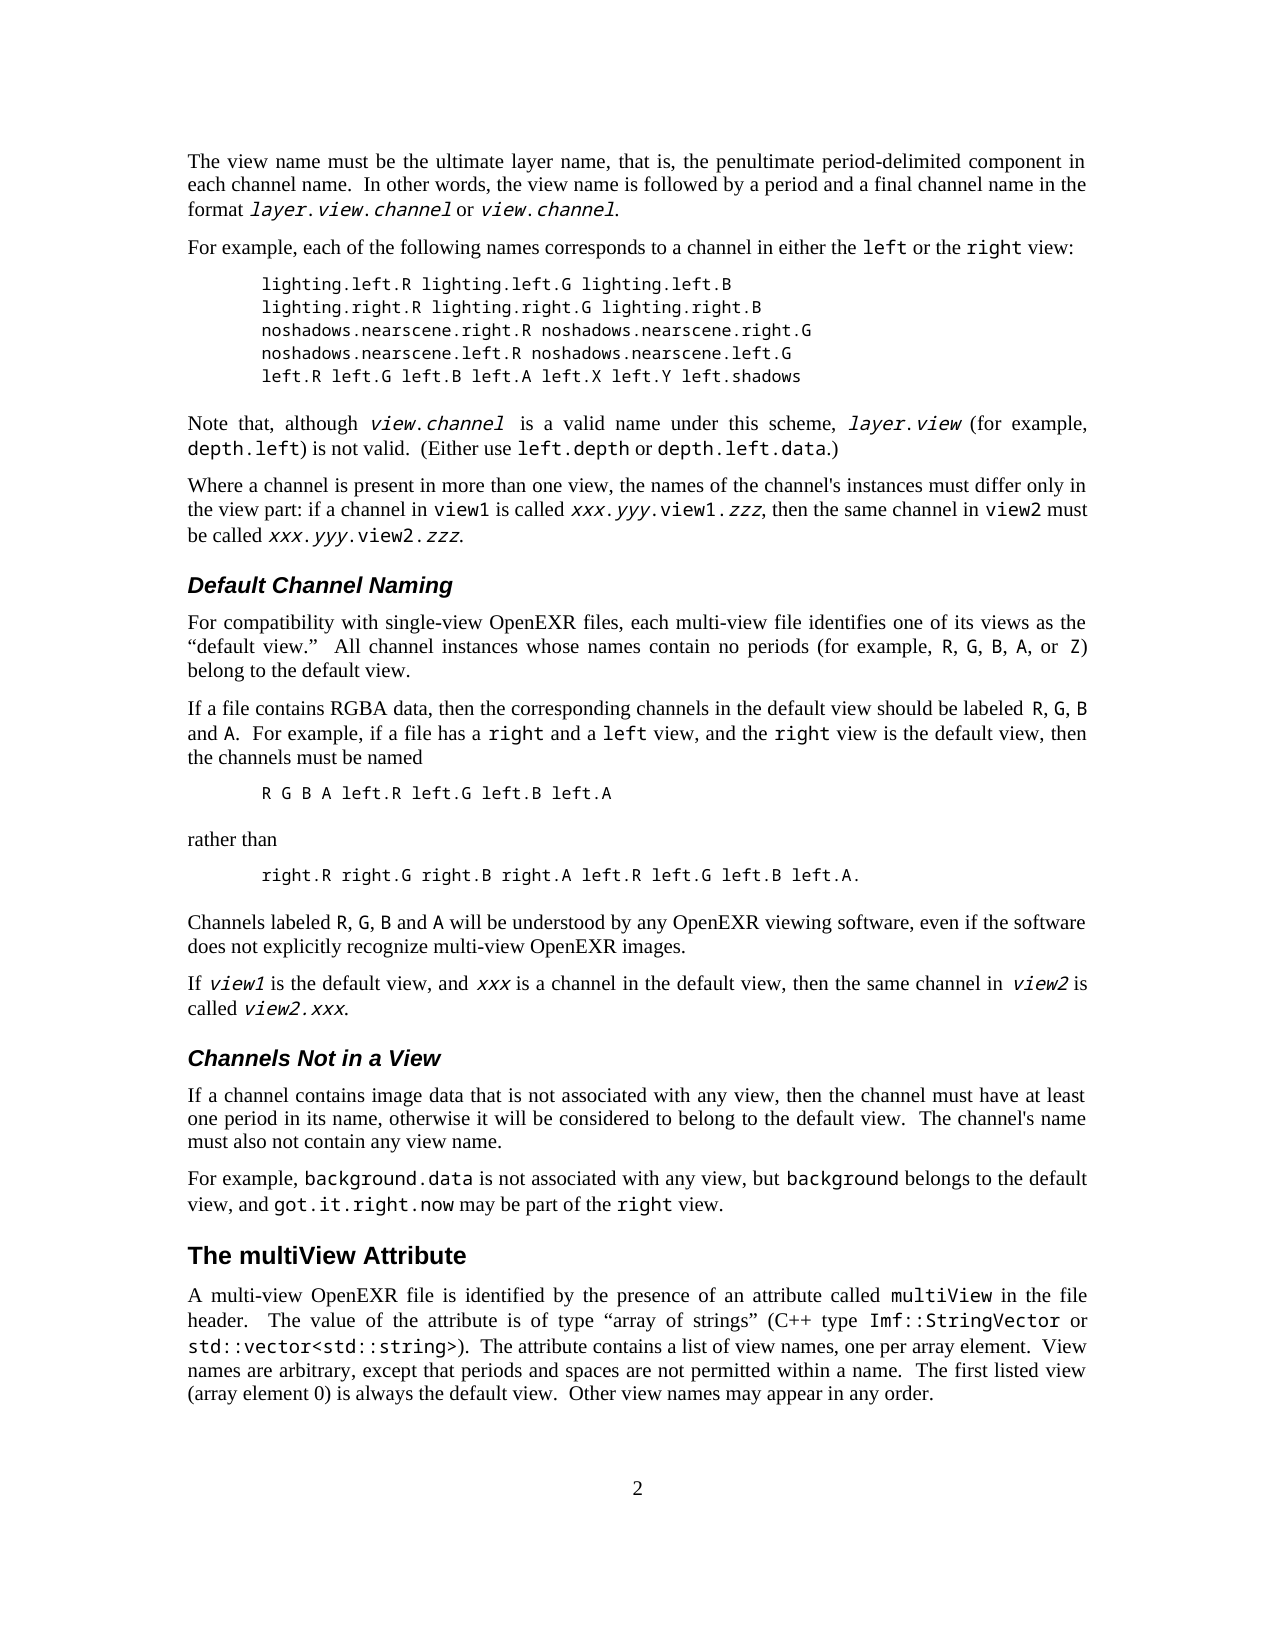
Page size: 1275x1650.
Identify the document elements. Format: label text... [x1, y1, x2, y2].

text For compatibility with single-view OpenEXR files, each multi-view file identifies one of its views as the “default view.” All channel instances whose names contain no periods (for example, R, G, B, A, or Z) belong to the default view. [187, 611, 1087, 682]
text lighting.right.R lighting.right.G lighting.right.B [187, 295, 1087, 318]
text right.R right.G right.B right.A left.R left.G left.B left.A. [187, 863, 1087, 886]
text R G B A left.R left.G left.B left.A [187, 781, 1087, 804]
text rather than [187, 827, 1087, 851]
text If a channel contains image data that is not associated with any view, then the channel must have at least one period in its name, otherwise it will be considered to belong to the default view. The channel's name must also not contain any view name. [187, 1084, 1087, 1153]
subtitle Default Channel Naming [187, 573, 1087, 598]
text A multi-view OpenEXR file is identified by the presence of an attribute called multiView in the file header. The value of the attribute is of type “array of strings” (C++ type Imf::StringVector or std::vector<std::string>). The attribute contains a list of view names, one per array element. View names are arbitrary, except that periods and spaces are not permitted within a name. The first listed view (array element 0) is always the default view. Other view names may appear in any order. [187, 1282, 1087, 1405]
text Channels labeled R, G, B and A will be understood by any OpenEXR viewing software, even if the software does not explicitly recognize multi-view OpenEXR images. [187, 909, 1087, 958]
text If a file contains RGBA data, then the corresponding channels in the default view should be labeled R, G, B and A. For example, if a file has a right and a left view, and the right view is the default view, then the channels must be named [187, 695, 1087, 769]
text left.R left.G left.B left.A left.X left.Y left.shadows [187, 364, 1087, 387]
text For example, background.data is not associated with any view, but background belongs to the default view, and got.it.right.now may be part of the right view. [187, 1166, 1087, 1217]
text The view name must be the ultimate layer name, that is, the penultimate period-delimited component in each channel name. In other words, the view name is followed by a period and a final channel name in the format layer.view.channel or view.channel. [187, 150, 1087, 222]
text lighting.left.R lighting.left.G lighting.left.B [187, 272, 1087, 295]
text noshadows.nearscene.right.R noshadows.nearscene.right.G [187, 318, 1087, 341]
text Where a channel is present in more than one view, the names of the channel's instances must differ only in the view part: if a channel in view1 is called xxx.yyy.view1.zzz, then the same channel in view2 must be called xxx.yyy.view2.zzz. [187, 474, 1087, 548]
text noshadows.nearscene.left.R noshadows.nearscene.left.G [187, 341, 1087, 364]
subtitle The multiView Attribute [187, 1242, 1087, 1270]
text For example, each of the following names corresponds to a channel in either the left or the right view: [187, 234, 1087, 259]
text If view1 is the default view, and xxx is a channel in the default view, then the same channel in view2 is called view2.xxx. [187, 970, 1087, 1021]
text Note that, although view.channel is a valid name under this scheme, layer.view (for example, depth.left) is not valid. (Either use left.depth or depth.left.data.) [187, 410, 1087, 461]
subtitle Channels Not in a View [187, 1046, 1087, 1072]
